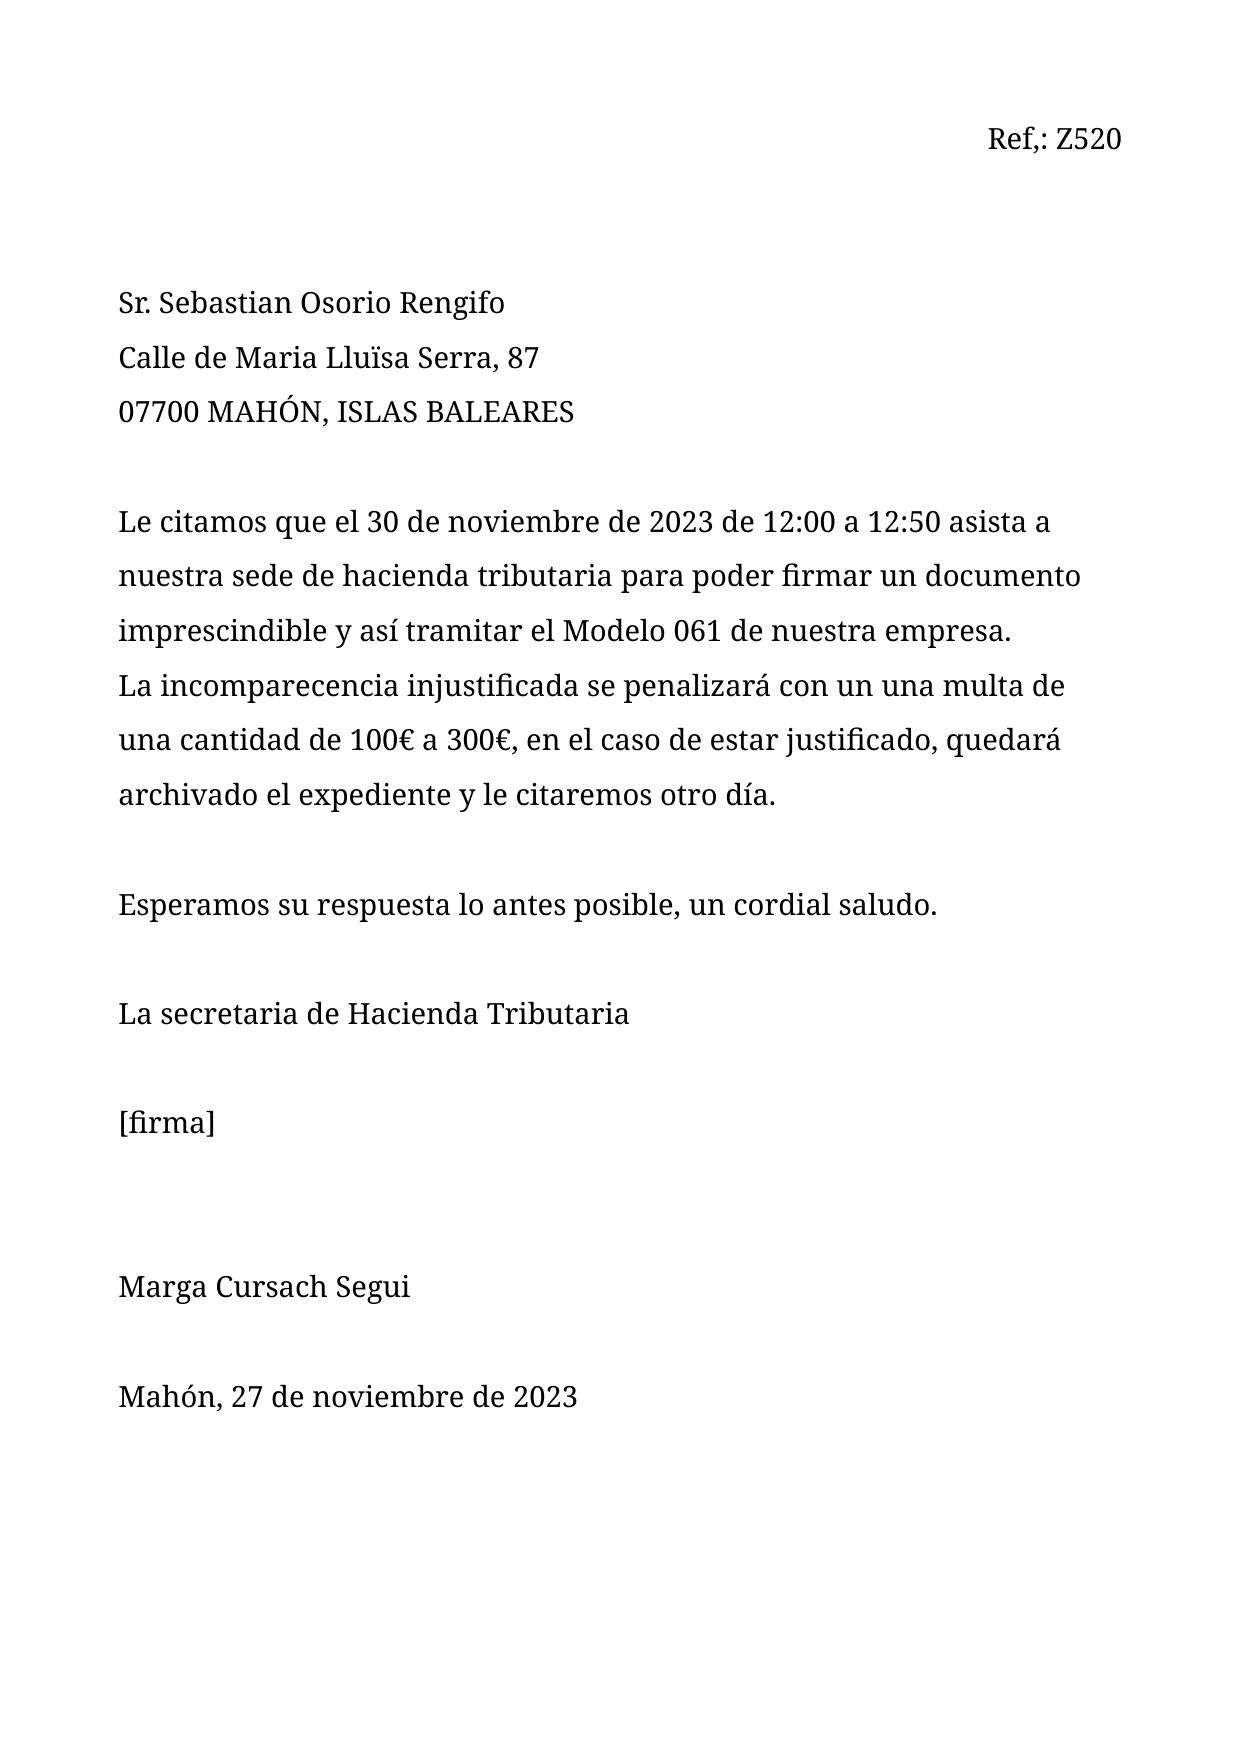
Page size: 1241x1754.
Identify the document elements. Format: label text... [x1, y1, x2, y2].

text Sr. Sebastian Osorio Rengifo [118, 282, 1122, 322]
text [firma] [118, 1102, 1122, 1142]
text Calle de Maria Lluïsa Serra, 87 [118, 337, 1122, 377]
text Ref,: Z520 [118, 118, 1122, 158]
text La incomparecencia injustificada se penalizará con un una multa de una cantidad de 100€ a 300€, en el caso de estar justificado, quedará archivado el expediente y le citaremos otro día. [118, 665, 1122, 814]
text Mahón, 27 de noviembre de 2023 [118, 1376, 1122, 1416]
text Marga Cursach Segui [118, 1267, 1122, 1306]
text La secretaria de Hacienda Tributaria [118, 993, 1122, 1033]
text Esperamos su respuesta lo antes posible, un cordial saludo. [118, 884, 1122, 923]
text Le citamos que el 30 de noviembre de 2023 de 12:00 a 12:50 asista a nuestra sede de hacienda tributaria para poder firmar un documento imprescindible y así tramitar el Modelo 061 de nuestra empresa. [118, 501, 1122, 650]
text 07700 MAHÓN, ISLAS BALEARES [118, 392, 1122, 431]
